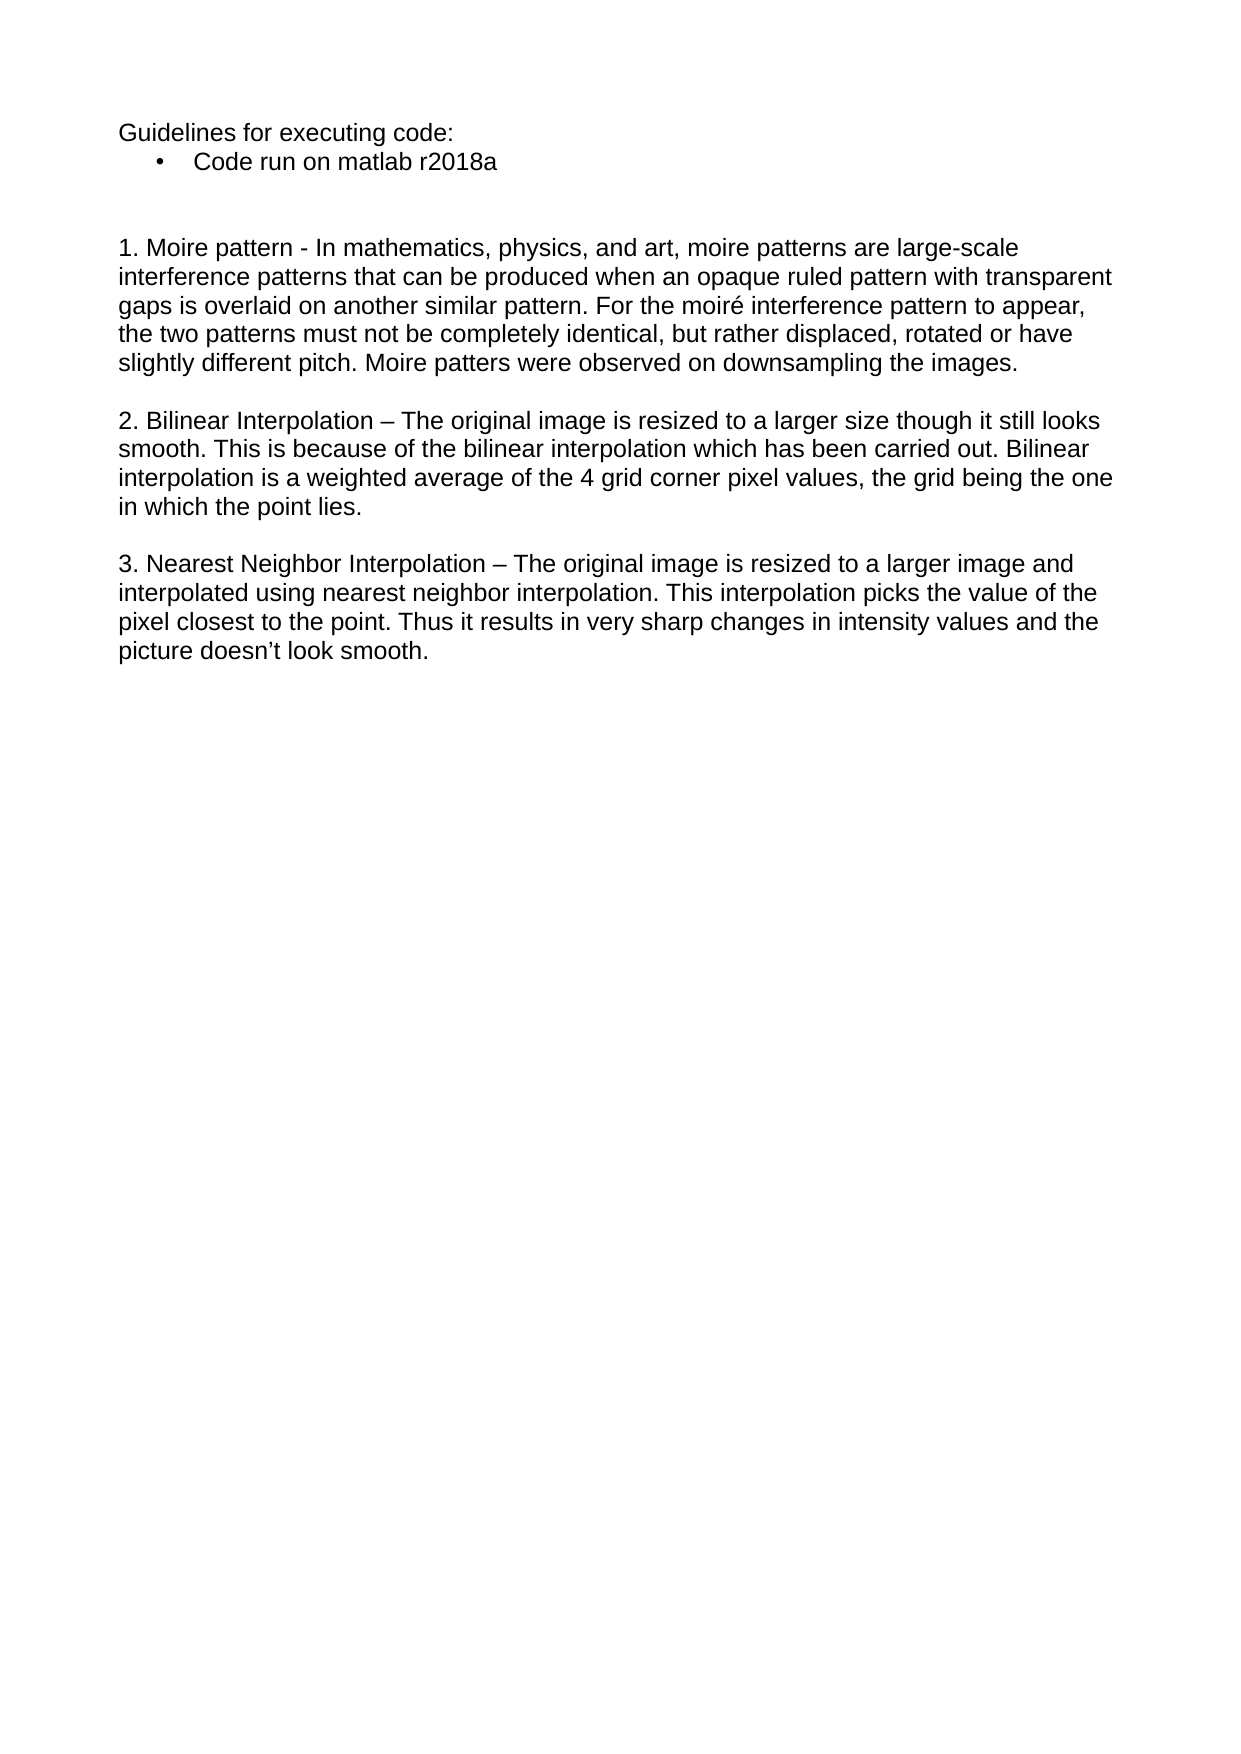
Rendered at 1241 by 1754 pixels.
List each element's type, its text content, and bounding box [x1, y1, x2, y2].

text Guidelines for executing code: [118, 118, 1122, 147]
text 2. Bilinear Interpolation – The original image is resized to a larger size though it still looks smooth. This is because of the bilinear interpolation which has been carried out. Bilinear interpolation is a weighted average of the 4 grid corner pixel values, the grid being the one in which the point lies. [118, 406, 1122, 521]
text 1. Moire pattern - In mathematics, physics, and art, moire patterns are large-scale interference patterns that can be produced when an opaque ruled pattern with transparent gaps is overlaid on another similar pattern. For the moiré interference pattern to appear, the two patterns must not be completely identical, but rather displaced, rotated or have slightly different pitch. Moire patters were observed on downsampling the images. [118, 233, 1122, 377]
text 3. Nearest Neighbor Interpolation – The original image is resized to a larger image and interpolated using nearest neighbor interpolation. This interpolation picks the value of the pixel closest to the point. Thus it results in very sharp changes in intensity values and the picture doesn’t look smooth. [118, 549, 1122, 664]
list Code run on matlab r2018a [156, 147, 1122, 176]
